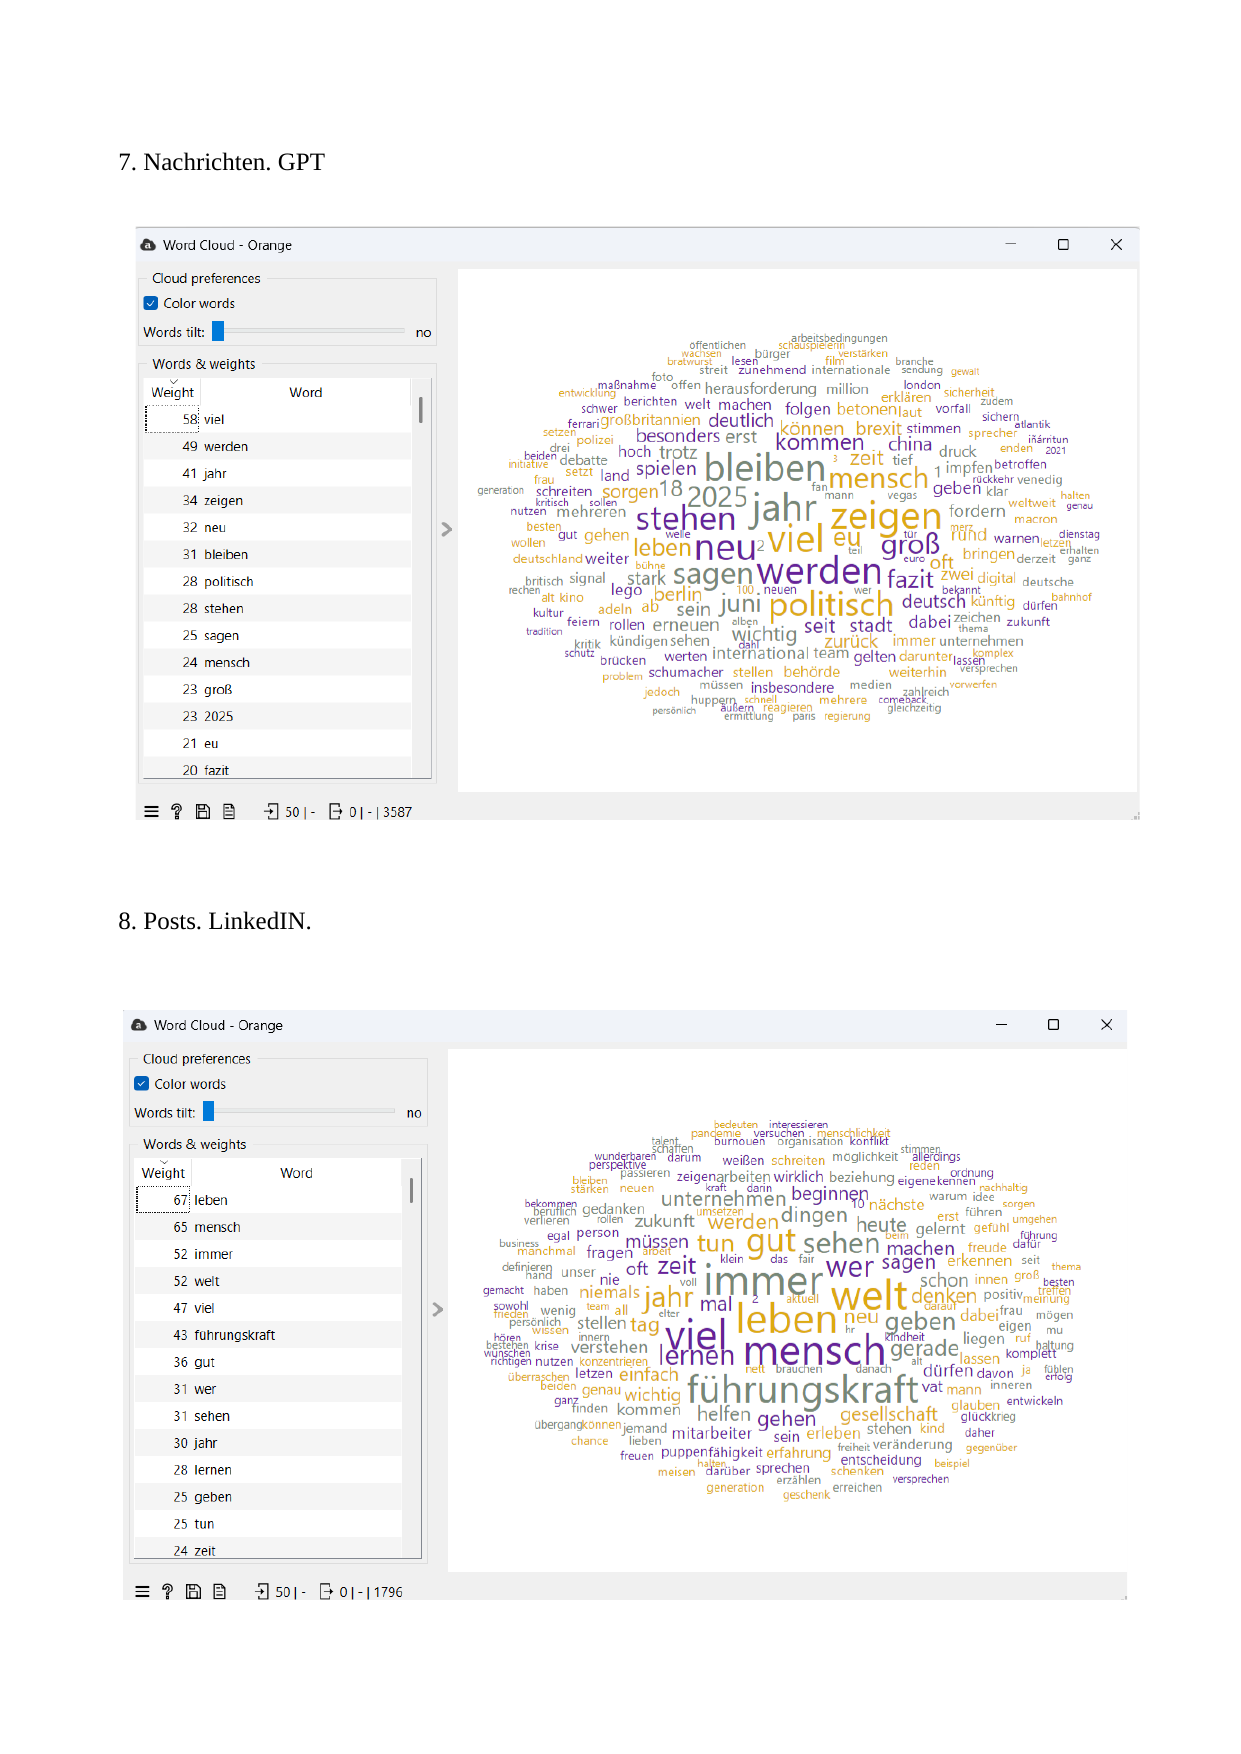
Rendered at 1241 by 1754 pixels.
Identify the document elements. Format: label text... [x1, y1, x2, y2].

picture [123, 1010, 1128, 1600]
text 7. Nachrichten. GPT [118, 147, 1122, 176]
text 8. Posts. LinkedIN. [118, 906, 1122, 935]
picture [135, 226, 1140, 820]
